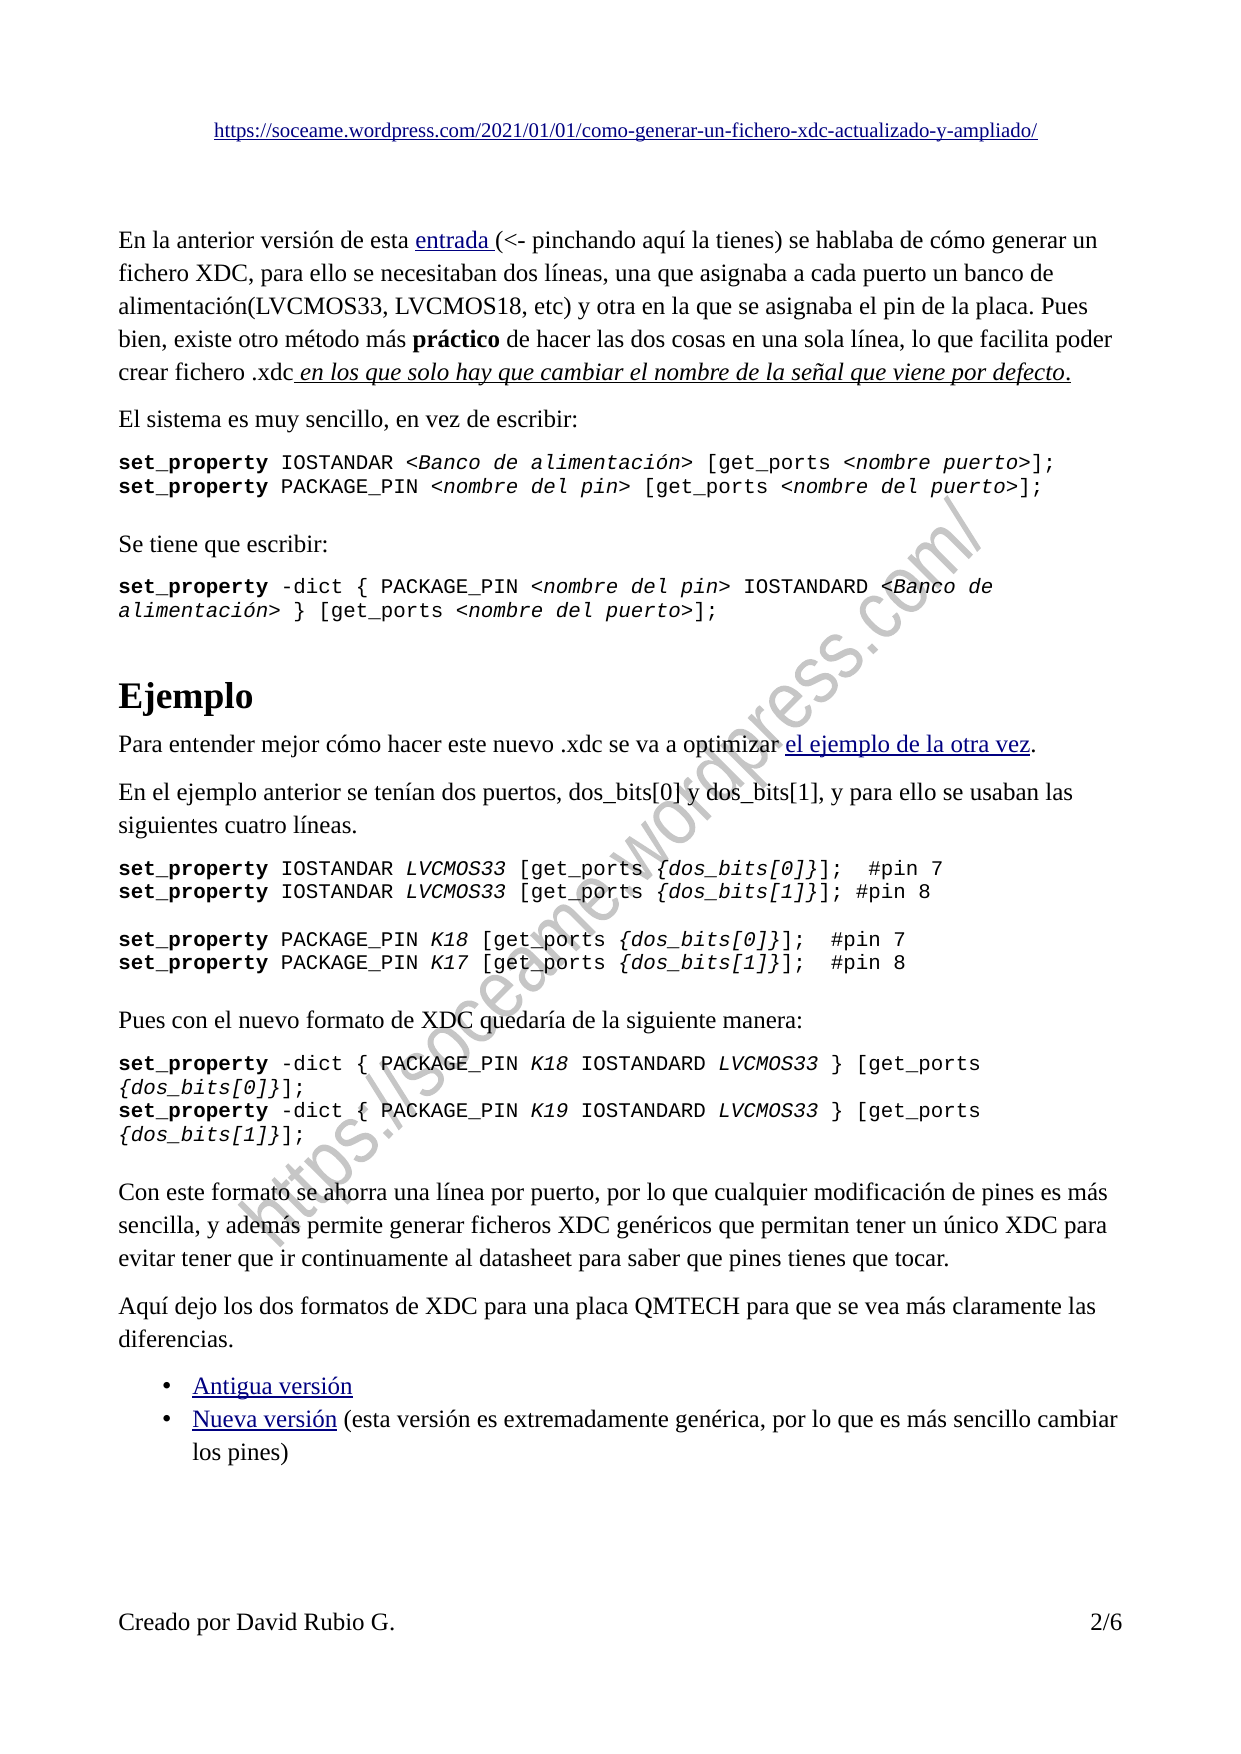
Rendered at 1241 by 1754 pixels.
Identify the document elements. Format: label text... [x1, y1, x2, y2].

list Nueva versión (esta versión es extremadamente genérica, por lo que es más sencillo cambiar los pines) [162, 1404, 1122, 1466]
text Para entender mejor cómo hacer este nuevo .xdc se va a optimizar el ejemplo de la otra vez. [118, 729, 735, 758]
text set_property IOSTANDAR LVCMOS33 [get_ports {dos_bits[1]}]; #pin 8 [118, 881, 582, 905]
text El sistema es muy sencillo, en vez de escribir: [118, 404, 1122, 433]
text Con este formato se ahorra una línea por puerto, por lo que cualquier modificación de pines es más sencilla, y además permite generar ficheros XDC genéricos que permitan tener un único XDC para evitar tener que ir continuamente al datasheet para saber que pines tienes que tocar. [118, 1177, 1122, 1272]
text set_property -dict { PACKAGE_PIN K19 IOSTANDARD LVCMOS33 } [get_ports {dos_bits[1]}]; [118, 1100, 1122, 1148]
subtitle Ejemplo [118, 674, 1122, 717]
text set_property IOSTANDAR LVCMOS33 [get_ports {dos_bits[1]}]; #pin 8 [595, 881, 1122, 905]
text Pues con el nuevo formato de XDC quedaría de la siguiente manera: [118, 1006, 457, 1034]
text [935, 535, 965, 557]
text set_property PACKAGE_PIN K18 [get_ports {dos_bits[0]}]; #pin 7 [118, 929, 545, 952]
text En el ejemplo anterior se tenían dos puertos, dos_bits[0] y dos_bits[1], y para ello se usaban las siguientes cuatro líneas. [118, 777, 686, 839]
text set_property PACKAGE_PIN <nombre del pin> [get_ports <nombre del puerto>]; [118, 476, 1122, 499]
text Se tiene que escribir: [118, 529, 934, 557]
text Para entender mejor cómo hacer este nuevo .xdc se va a optimizar el ejemplo de la otra vez. [768, 729, 1122, 758]
text {dos_bits[0]}]; #pin 7 [643, 858, 1122, 881]
text set_property PACKAGE_PIN K17 [get_ports {dos_bits[1]}]; #pin 8 [118, 952, 529, 976]
text set_property -dict { PACKAGE_PIN <nombre del pin> IOSTANDARD <Banco de alimentación> } [get_ports <nombre del puerto>]; [118, 576, 1122, 624]
text En el ejemplo anterior se tenían dos puertos, dos_bits[0] y dos_bits[1], y para ello se usaban las siguientes cuatro líneas. [678, 777, 1122, 839]
text set_property PACKAGE_PIN K18 [get_ports {dos_bits[0]}]; #pin 7 [564, 929, 1122, 952]
text set_property IOSTANDAR LVCMOS33 [get_ports [118, 858, 647, 881]
text Aquí dejo los dos formatos de XDC para una placa QMTECH para que se vea más claramente las diferencias. [118, 1291, 1122, 1353]
text [948, 529, 1122, 557]
list Antigua versión [162, 1371, 1122, 1400]
text set_property PACKAGE_PIN K17 [get_ports {dos_bits[1]}]; #pin 8 [554, 952, 1122, 976]
text En la anterior versión de esta entrada (<- pinchando aquí la tienes) se hablaba de cómo generar un fichero XDC, para ello se necesitaban dos líneas, una que asignaba a cada puerto un banco de alimentación(LVCMOS33, LVCMOS18, etc) y otra en la que se asignaba el pin de la placa. Pues bien, existe otro método más práctico de hacer las dos cosas en una sola línea, lo que facilita poder crear fichero .xdc en los que solo hay que cambiar el nombre de la señal que viene por defecto. [118, 225, 1122, 386]
text Pues con el nuevo formato de XDC quedaría de la siguiente manera: [461, 1006, 1122, 1034]
text set_property IOSTANDAR <Banco de alimentación> [get_ports <nombre puerto>]; [118, 452, 1122, 476]
text set_property -dict { PACKAGE_PIN K18 IOSTANDARD LVCMOS33 } [get_ports {dos_bits[0]}]; [118, 1053, 1122, 1100]
